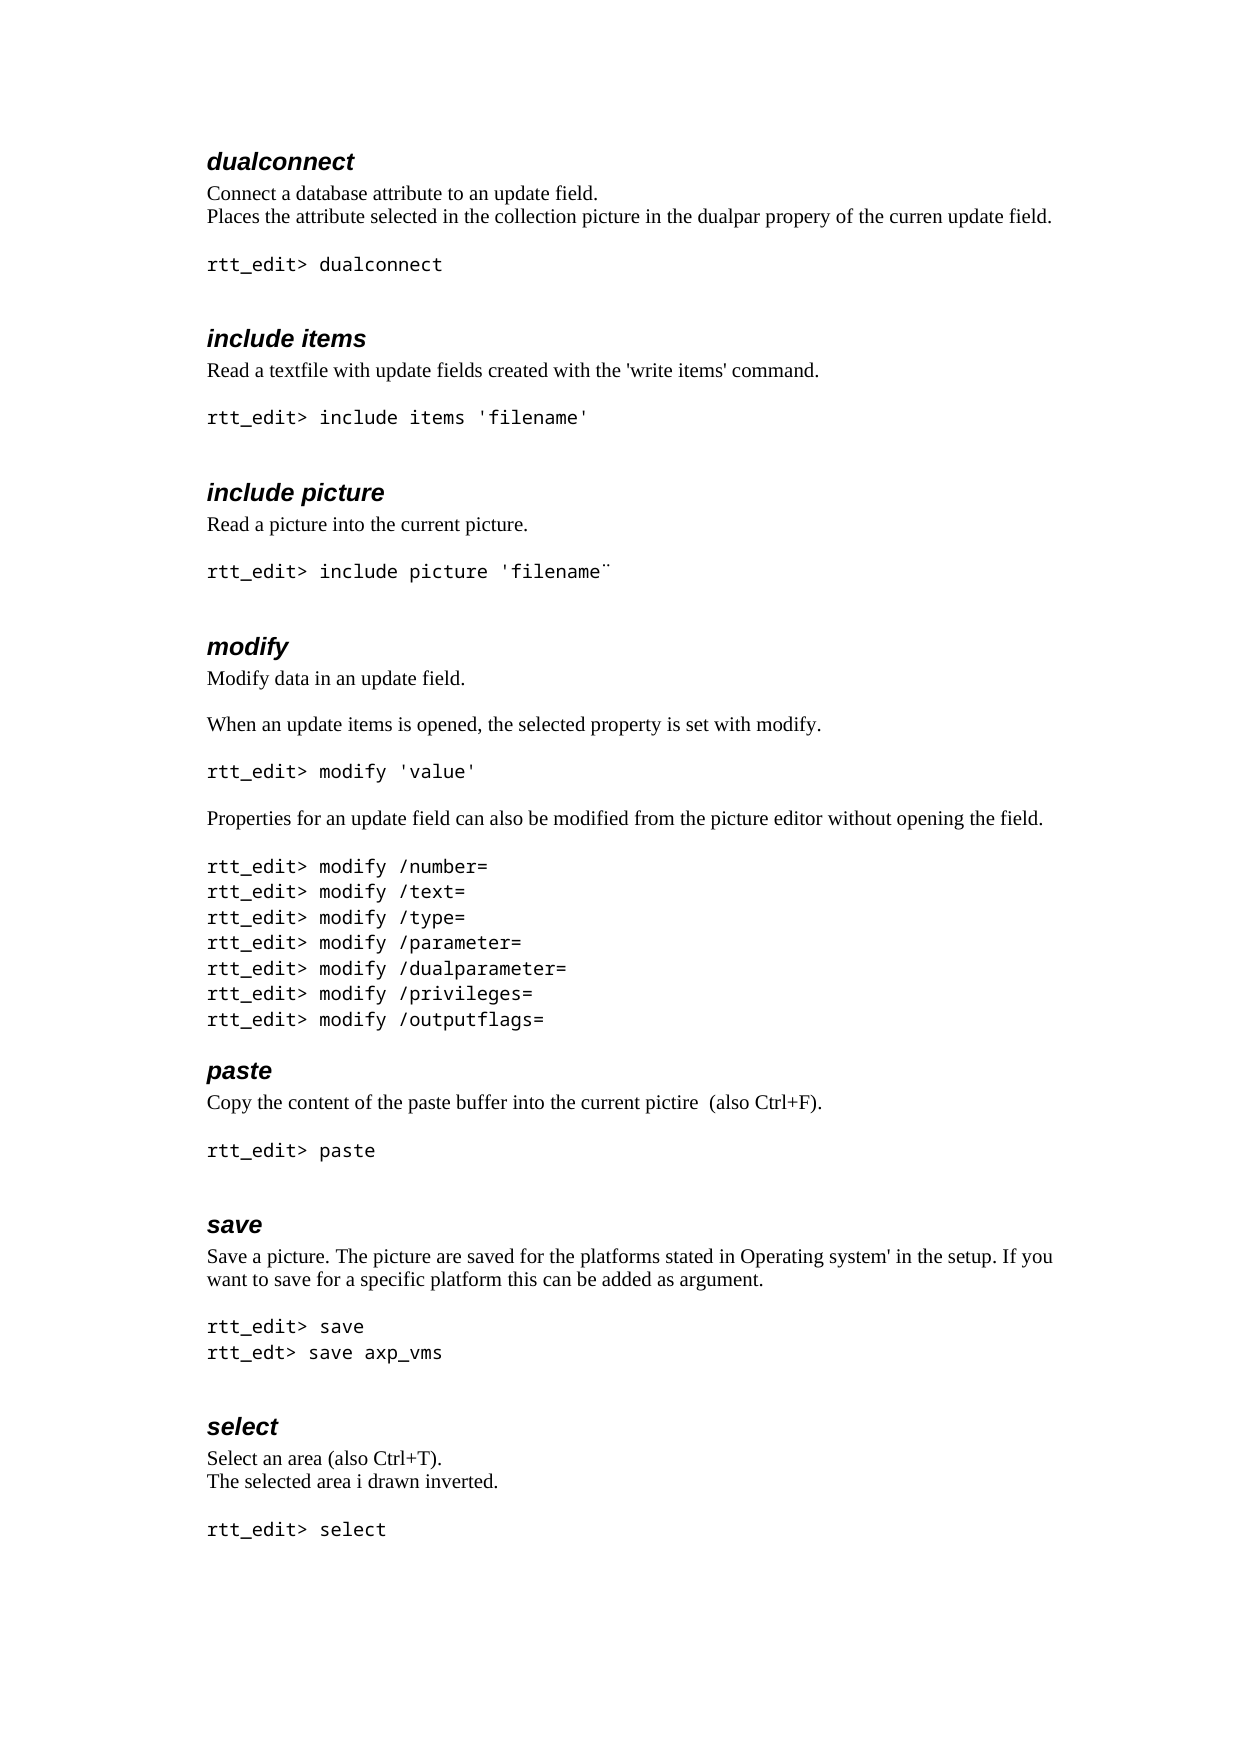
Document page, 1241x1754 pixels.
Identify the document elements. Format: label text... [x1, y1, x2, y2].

subtitle dualconnect [207, 148, 1092, 176]
text Copy the content of the paste buffer into the current pictire (also Ctrl+F). [207, 1091, 1092, 1114]
text Places the attribute selected in the collection picture in the dualpar propery of the curren update field. [207, 205, 1092, 228]
text rtt_edit> modify 'value' [207, 758, 1092, 784]
text Save a picture. The picture are saved for the platforms stated in Operating system' in the setup. If you want to save for a specific platform this can be added as argument. [207, 1245, 1092, 1291]
text The selected area i drawn inverted. [207, 1470, 1092, 1493]
text Modify data in an update field. [207, 666, 1092, 689]
text rtt_edit> paste [207, 1137, 1092, 1163]
text Connect a database attribute to an update field. [207, 182, 1092, 205]
text rtt_edit> modify /outputflags= [207, 1006, 1092, 1032]
subtitle save [207, 1211, 1092, 1239]
text rtt_edit> dualconnect [207, 251, 1092, 276]
text rtt_edit> modify /dualparameter= [207, 955, 1092, 981]
subtitle modify [207, 632, 1092, 660]
subtitle select [207, 1413, 1092, 1441]
subtitle include picture [207, 478, 1092, 506]
text rtt_edit> save [207, 1314, 1092, 1339]
text Select an area (also Ctrl+T). [207, 1447, 1092, 1470]
text Properties for an update field can also be modified from the picture editor without opening the field. [207, 807, 1092, 830]
text rtt_edt> save axp_vms [207, 1339, 1092, 1365]
text When an update items is opened, the selected property is set with modify. [207, 712, 1092, 736]
text Read a textfile with update fields created with the 'write items' command. [207, 359, 1092, 382]
text rtt_edit> modify /type= [207, 904, 1092, 930]
text rtt_edit> modify /privileges= [207, 981, 1092, 1006]
text rtt_edit> modify /number= [207, 853, 1092, 879]
text rtt_edit> include picture 'filename¨ [207, 559, 1092, 584]
text rtt_edit> modify /text= [207, 879, 1092, 904]
text rtt_edit> select [207, 1516, 1092, 1542]
text rtt_edit> modify /parameter= [207, 930, 1092, 955]
subtitle paste [207, 1057, 1092, 1085]
text Read a picture into the current picture. [207, 513, 1092, 536]
text rtt_edit> include items 'filename' [207, 405, 1092, 430]
subtitle include items [207, 324, 1092, 352]
